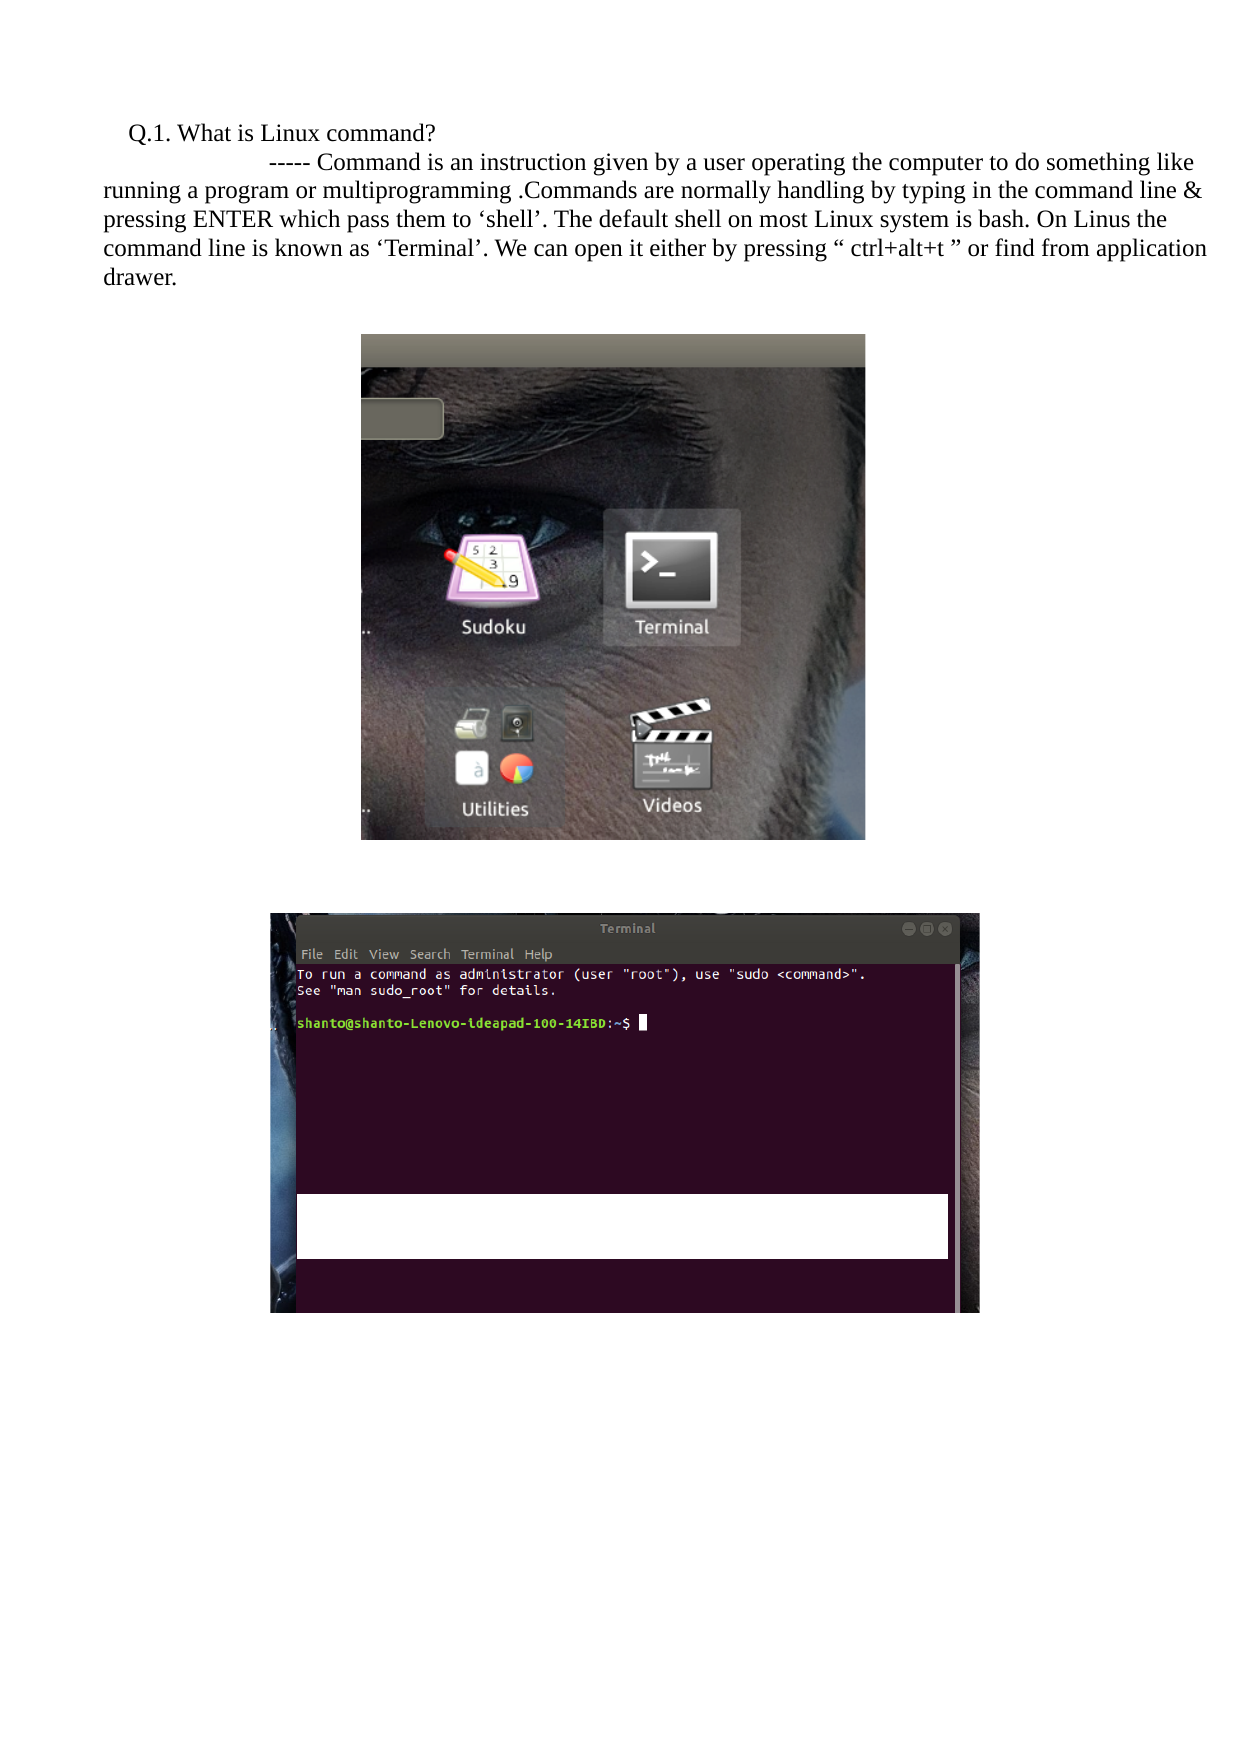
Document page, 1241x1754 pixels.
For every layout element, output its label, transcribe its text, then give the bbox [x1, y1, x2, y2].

picture [361, 334, 866, 840]
text ----- Command is an instruction given by a user operating the computer to do something like running a program or multiprogramming .Commands are normally handling by typing in the command line & pressing ENTER which pass them to ‘shell’. The default shell on most Linux system is bash. On Linus the command line is known as ‘Terminal’. We can open it either by pressing “ ctrl+alt+t ” or find from application drawer. [103, 147, 1240, 291]
picture [270, 913, 980, 1313]
text Q.1. What is Linux command? [103, 118, 1123, 147]
